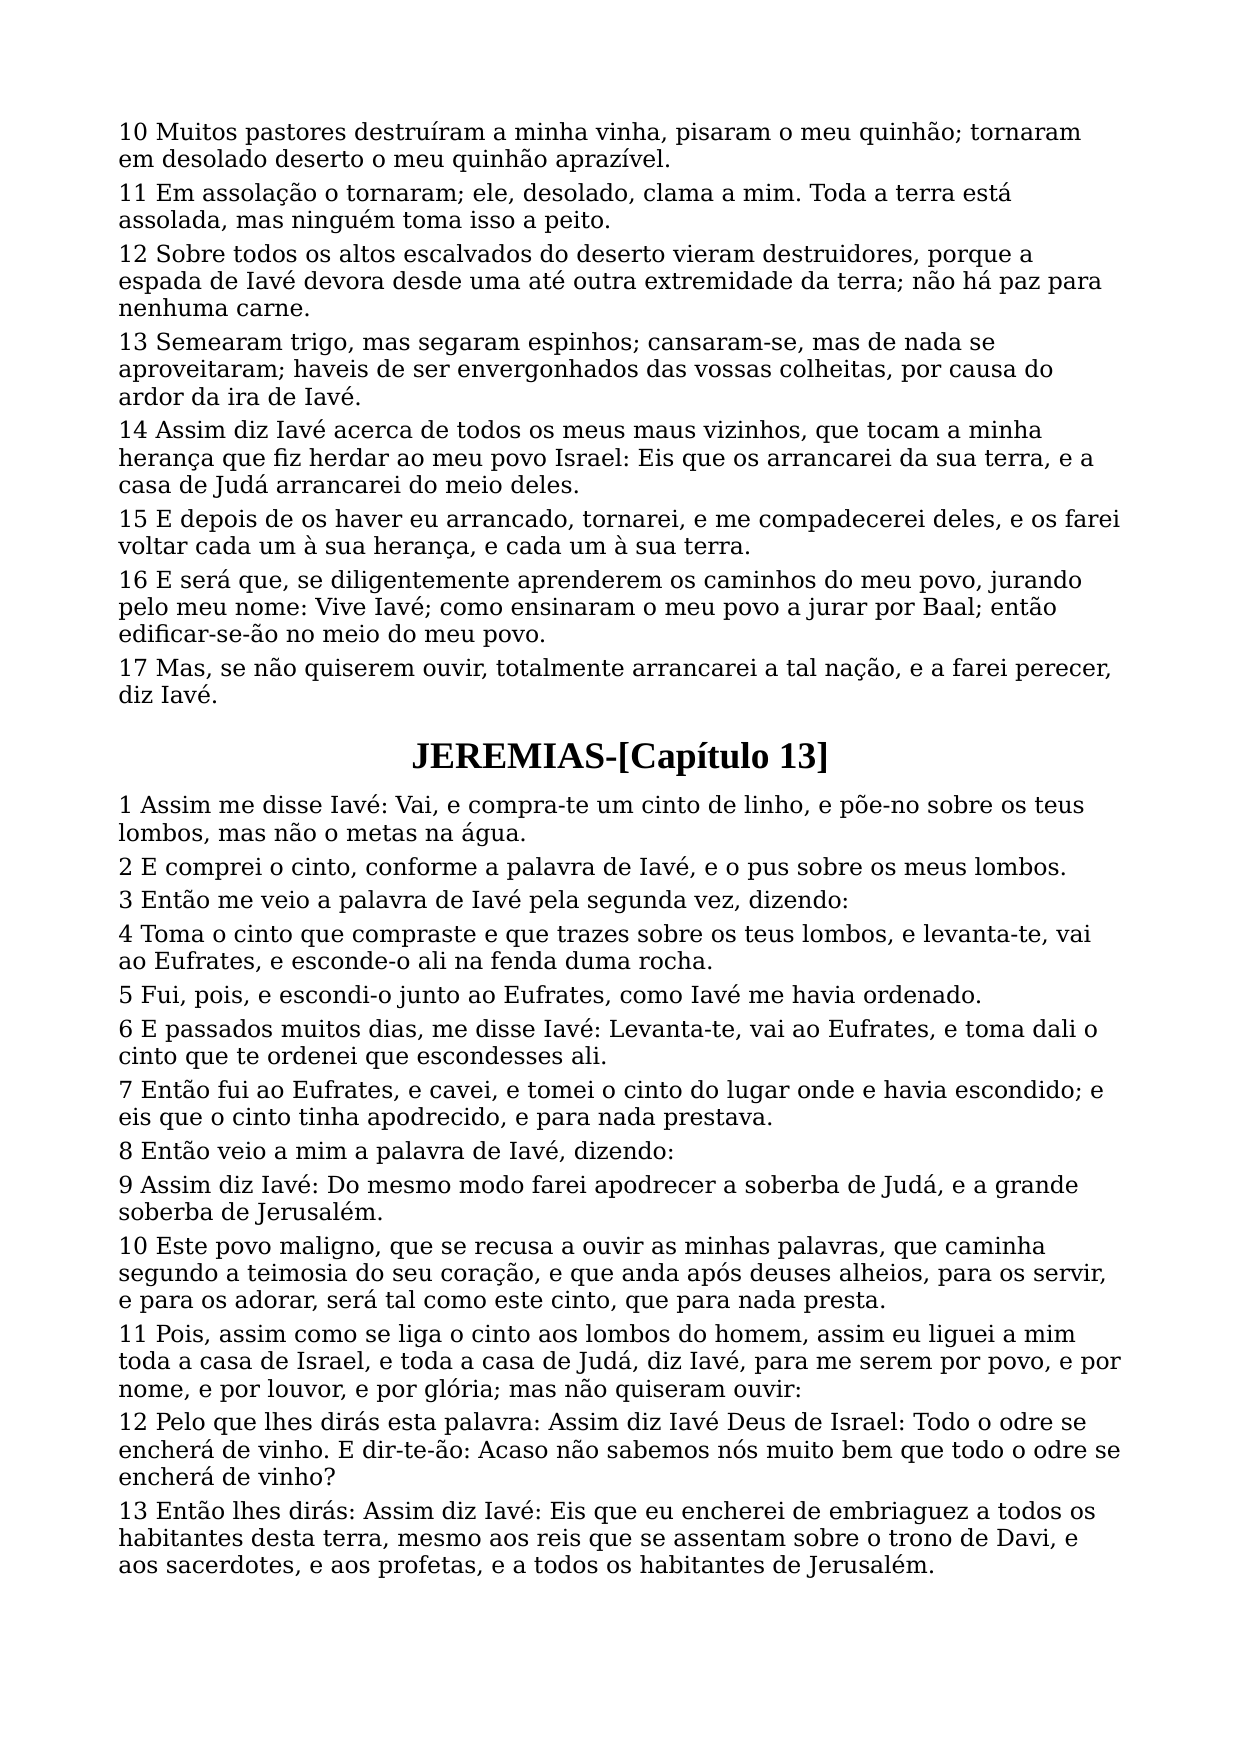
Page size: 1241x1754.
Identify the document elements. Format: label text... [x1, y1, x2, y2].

text 10 Muitos pastores destruíram a minha vinha, pisaram o meu quinhão; tornaram em desolado deserto o meu quinhão aprazível. [118, 118, 1122, 173]
text 10 Este povo maligno, que se recusa a ouvir as minhas palavras, que caminha segundo a teimosia do seu coração, e que anda após deuses alheios, para os servir, e para os adorar, será tal como este cinto, que para nada presta. [118, 1232, 1122, 1314]
text 2 E comprei o cinto, conforme a palavra de Iavé, e o pus sobre os meus lombos. [118, 853, 1122, 880]
text 17 Mas, se não quiserem ouvir, totalmente arrancarei a tal nação, e a farei perecer, diz Iavé. [118, 654, 1122, 709]
text 1 Assim me disse Iavé: Vai, e compra-te um cinto de linho, e põe-no sobre os teus lombos, mas não o metas na água. [118, 792, 1122, 847]
text 12 Sobre todos os altos escalvados do deserto vieram destruidores, porque a espada de Iavé devora desde uma até outra extremidade da terra; não há paz para nenhuma carne. [118, 240, 1122, 322]
text 11 Em assolação o tornaram; ele, desolado, clama a mim. Toda a terra está assolada, mas ninguém toma isso a peito. [118, 179, 1122, 234]
text 13 Semearam trigo, mas segaram espinhos; cansaram-se, mas de nada se aproveitaram; haveis de ser envergonhados das vossas colheitas, por causa do ardor da ira de Iavé. [118, 328, 1122, 410]
text 5 Fui, pois, e escondi-o junto ao Eufrates, como Iavé me havia ordenado. [118, 982, 1122, 1009]
subtitle JEREMIAS-[Capítulo 13] [118, 733, 1122, 776]
text 4 Toma o cinto que compraste e que trazes sobre os teus lombos, e levanta-te, vai ao Eufrates, e esconde-o ali na fenda duma rocha. [118, 921, 1122, 975]
text 14 Assim diz Iavé acerca de todos os meus maus vizinhos, que tocam a minha herança que fiz herdar ao meu povo Israel: Eis que os arrancarei da sua terra, e a casa de Judá arrancarei do meio deles. [118, 417, 1122, 499]
text 16 E será que, se diligentemente aprenderem os caminhos do meu povo, jurando pelo meu nome: Vive Iavé; como ensinaram o meu povo a jurar por Baal; então edificar-se-ão no meio do meu povo. [118, 566, 1122, 648]
text 15 E depois de os haver eu arrancado, tornarei, e me compadecerei deles, e os farei voltar cada um à sua herança, e cada um à sua terra. [118, 505, 1122, 560]
text 11 Pois, assim como se liga o cinto aos lombos do homem, assim eu liguei a mim toda a casa de Israel, e toda a casa de Judá, diz Iavé, para me serem por povo, e por nome, e por louvor, e por glória; mas não quiseram ouvir: [118, 1321, 1122, 1402]
text 9 Assim diz Iavé: Do mesmo modo farei apodrecer a soberba de Judá, e a grande soberba de Jerusalém. [118, 1171, 1122, 1226]
text 13 Então lhes dirás: Assim diz Iavé: Eis que eu encherei de embriaguez a todos os habitantes desta terra, mesmo aos reis que se assentam sobre o trono de Davi, e aos sacerdotes, e aos profetas, e a todos os habitantes de Jerusalém. [118, 1497, 1122, 1579]
text 12 Pelo que lhes dirás esta palavra: Assim diz Iavé Deus de Israel: Todo o odre se encherá de vinho. E dir-te-ão: Acaso não sabemos nós muito bem que todo o odre se encherá de vinho? [118, 1409, 1122, 1491]
text 7 Então fui ao Eufrates, e cavei, e tomei o cinto do lugar onde e havia escondido; e eis que o cinto tinha apodrecido, e para nada prestava. [118, 1076, 1122, 1131]
text 8 Então veio a mim a palavra de Iavé, dizendo: [118, 1137, 1122, 1165]
text 6 E passados muitos dias, me disse Iavé: Levanta-te, vai ao Eufrates, e toma dali o cinto que te ordenei que escondesses ali. [118, 1015, 1122, 1070]
text 3 Então me veio a palavra de Iavé pela segunda vez, dizendo: [118, 887, 1122, 914]
